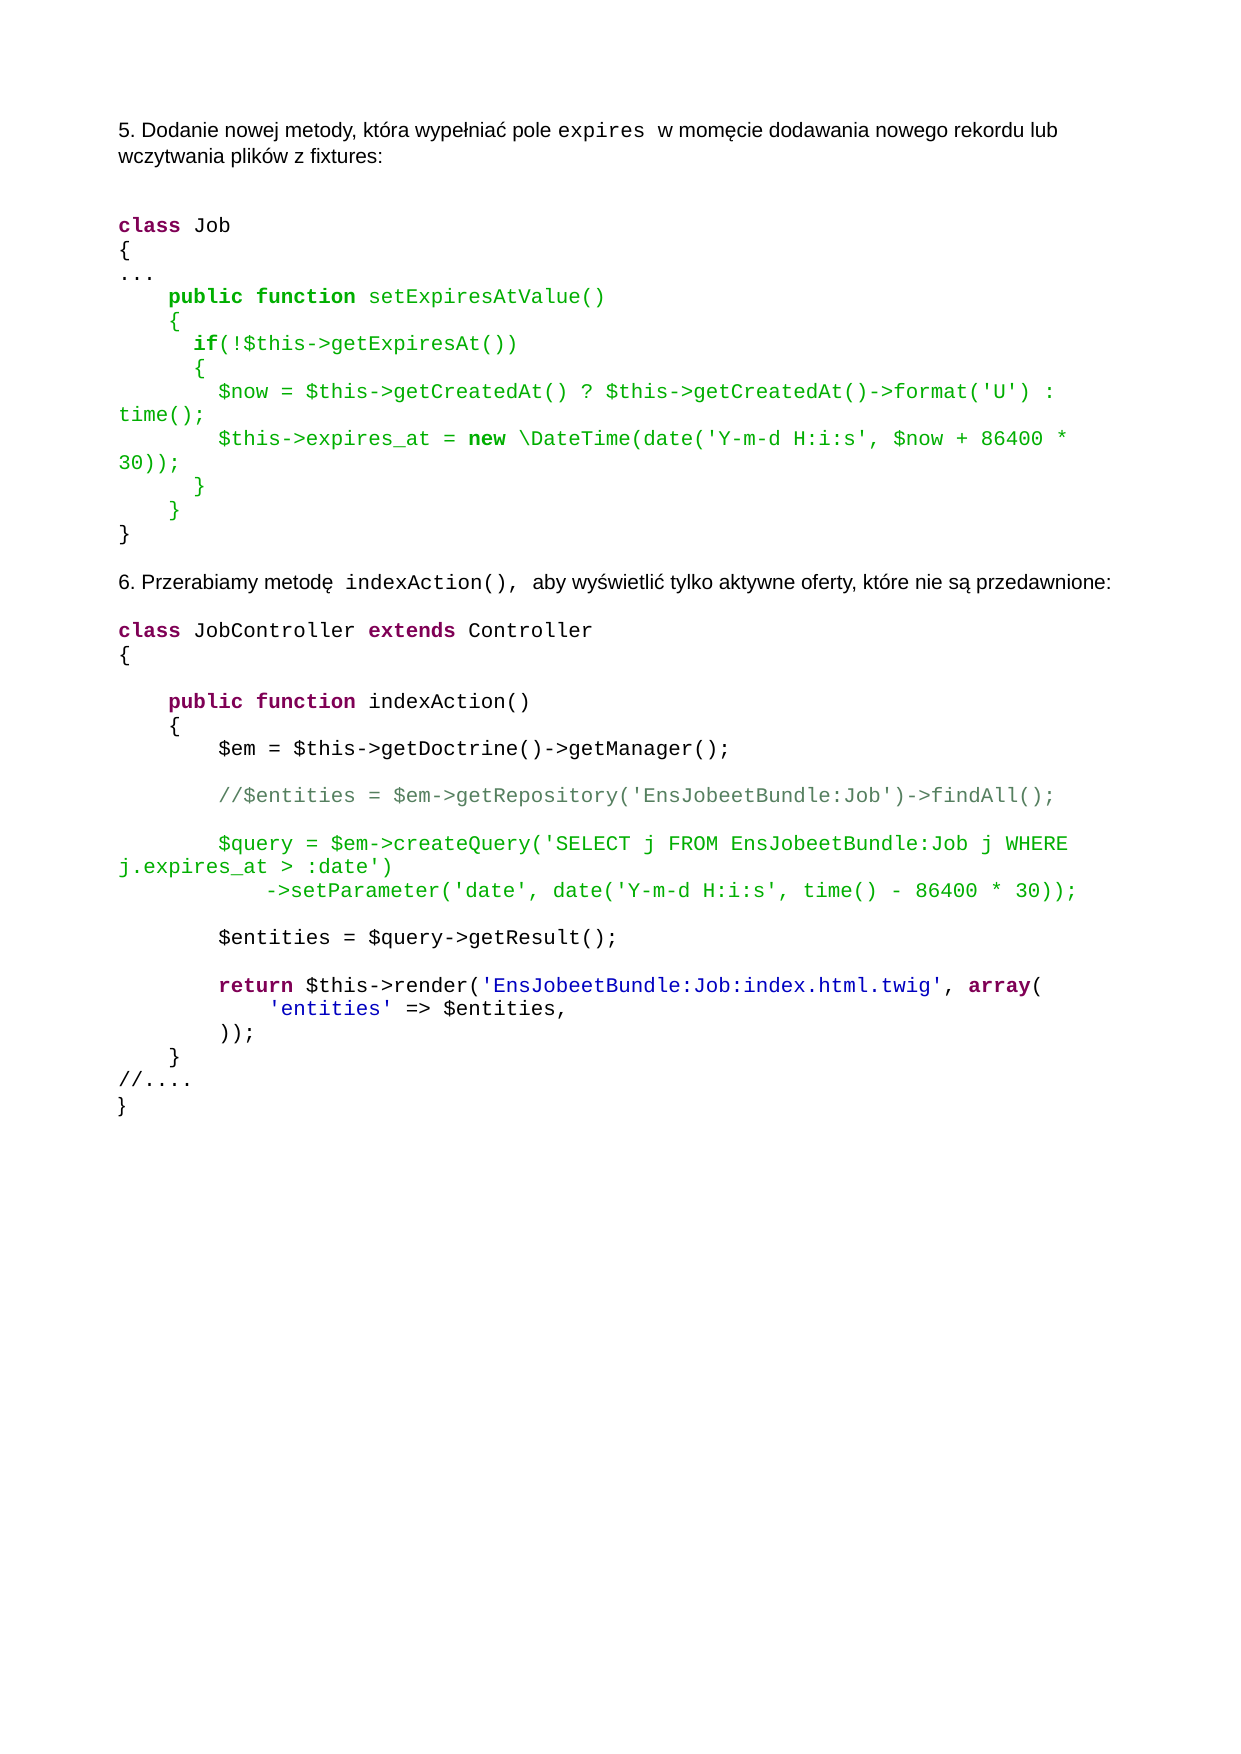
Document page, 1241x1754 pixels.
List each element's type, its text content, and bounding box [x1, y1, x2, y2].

text )); [118, 1022, 1122, 1046]
text { [118, 714, 1122, 738]
text ... [118, 262, 1122, 286]
text } [118, 1046, 1122, 1069]
text { [118, 239, 1122, 262]
text public function setExpiresAtValue() [118, 286, 1122, 310]
text ->setParameter('date', date('Y-m-d H:i:s', time() - 86400 * 30)); [118, 880, 1122, 904]
text //$entities = $em->getRepository('EnsJobeetBundle:Job')->findAll(); [118, 786, 1122, 809]
text } [118, 523, 1122, 546]
text } [118, 1093, 1122, 1117]
text { [118, 310, 1122, 333]
text { [118, 357, 1122, 381]
text class JobController extends Controller [118, 620, 1122, 644]
text if(!$this->getExpiresAt()) [118, 333, 1122, 357]
text 'entities' => $entities, [118, 998, 1122, 1022]
text 5. Dodanie nowej metody, która wypełniać pole expires w momęcie dodawania nowego rekordu lub wczytwania plików z fixtures: [118, 118, 1122, 168]
text //.... [118, 1069, 1122, 1093]
text return $this->render('EnsJobeetBundle:Job:index.html.twig', array( [118, 975, 1122, 998]
text $this->expires_at = new \DateTime(date('Y-m-d H:i:s', $now + 86400 * 30)); [118, 428, 1122, 475]
text class Job [118, 215, 1122, 239]
text { [118, 644, 1122, 667]
text 6. Przerabiamy metodę indexAction(), aby wyświetlić tylko aktywne oferty, które nie są przedawnione: [118, 570, 1122, 596]
text public function indexAction() [118, 691, 1122, 714]
text $now = $this->getCreatedAt() ? $this->getCreatedAt()->format('U') : time(); [118, 381, 1122, 428]
text } [118, 475, 1122, 499]
text $query = $em->createQuery('SELECT j FROM EnsJobeetBundle:Job j WHERE j.expires_at > :date') [118, 833, 1122, 880]
text $em = $this->getDoctrine()->getManager(); [118, 738, 1122, 762]
text } [118, 499, 1122, 523]
text $entities = $query->getResult(); [118, 927, 1122, 951]
